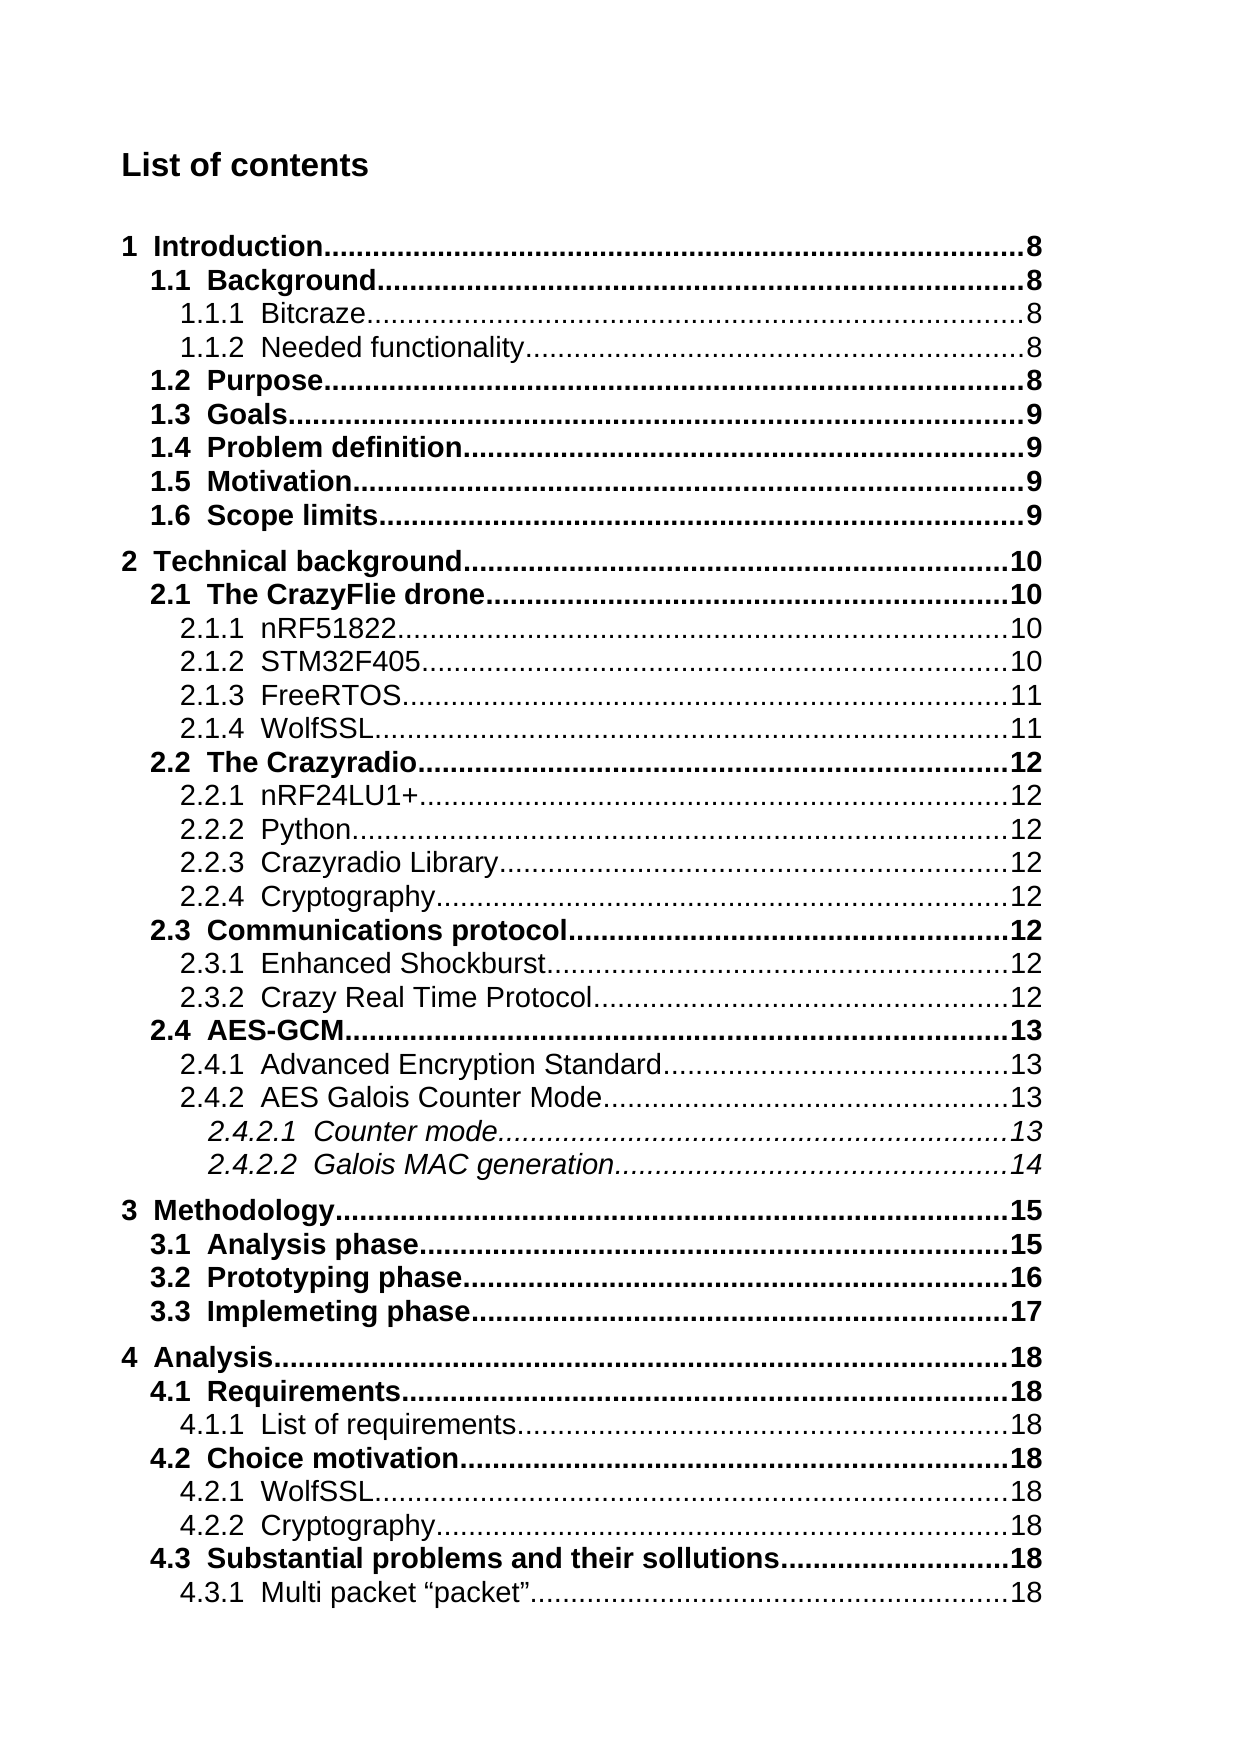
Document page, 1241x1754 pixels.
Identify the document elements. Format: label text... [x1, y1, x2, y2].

text 1.6 Scope limits 9 [150, 497, 1042, 531]
text 3.2 Prototyping phase 16 [150, 1260, 1042, 1294]
text 2.2.1 nRF24LU1+ 12 [179, 778, 1042, 812]
text 2.2.2 Python 12 [179, 812, 1042, 845]
text 2.1 The CrazyFlie drone 10 [150, 577, 1042, 611]
text 1.1.2 Needed functionality 8 [179, 330, 1042, 363]
text 2.3.2 Crazy Real Time Protocol 12 [179, 979, 1042, 1013]
text 1.4 Problem definition 9 [150, 430, 1042, 464]
text 2 Technical background 10 [121, 543, 1042, 577]
text 3 Methodology 15 [121, 1193, 1042, 1227]
text 4.2.1 WolfSSL 18 [179, 1474, 1042, 1508]
text 1.2 Purpose 8 [150, 363, 1042, 397]
text 2.3 Communications protocol 12 [150, 912, 1042, 946]
text 2.1.2 STM32F405 10 [179, 644, 1042, 678]
text 1.1 Background 8 [150, 263, 1042, 296]
text 2.3.1 Enhanced Shockburst 12 [179, 946, 1042, 979]
text 2.1.3 FreeRTOS 11 [179, 678, 1042, 711]
text 2.1.4 WolfSSL 11 [179, 711, 1042, 745]
text 1 Introduction 8 [121, 229, 1042, 263]
text 4.3.1 Multi packet “packet” 18 [179, 1575, 1042, 1608]
text 4.1 Requirements 18 [150, 1373, 1042, 1407]
text 2.2 The Crazyradio 12 [150, 745, 1042, 778]
text 2.4.1 Advanced Encryption Standard 13 [179, 1047, 1042, 1080]
text 1.5 Motivation 9 [150, 464, 1042, 497]
text 4.2.2 Cryptography 18 [179, 1508, 1042, 1541]
text 2.1.1 nRF51822 10 [179, 611, 1042, 644]
text 1.1.1 Bitcraze 8 [179, 296, 1042, 330]
text 3.1 Analysis phase 15 [150, 1227, 1042, 1260]
text 4.1.1 List of requirements 18 [179, 1407, 1042, 1441]
text 2.4.2.1 Counter mode 13 [208, 1114, 1042, 1147]
text 4.3 Substantial problems and their sollutions 18 [150, 1541, 1042, 1575]
text 2.2.4 Cryptography 12 [179, 879, 1042, 912]
text 2.2.3 Crazyradio Library 12 [179, 845, 1042, 879]
text 3.3 Implemeting phase 17 [150, 1294, 1042, 1327]
text 1.3 Goals 9 [150, 397, 1042, 430]
text 2.4.2.2 Galois MAC generation 14 [208, 1147, 1042, 1181]
subtitle List of contents [121, 145, 1042, 183]
text 2.4 AES-GCM 13 [150, 1013, 1042, 1047]
text 4.2 Choice motivation 18 [150, 1441, 1042, 1474]
text 2.4.2 AES Galois Counter Mode 13 [179, 1080, 1042, 1114]
text 4 Analysis 18 [121, 1340, 1042, 1373]
